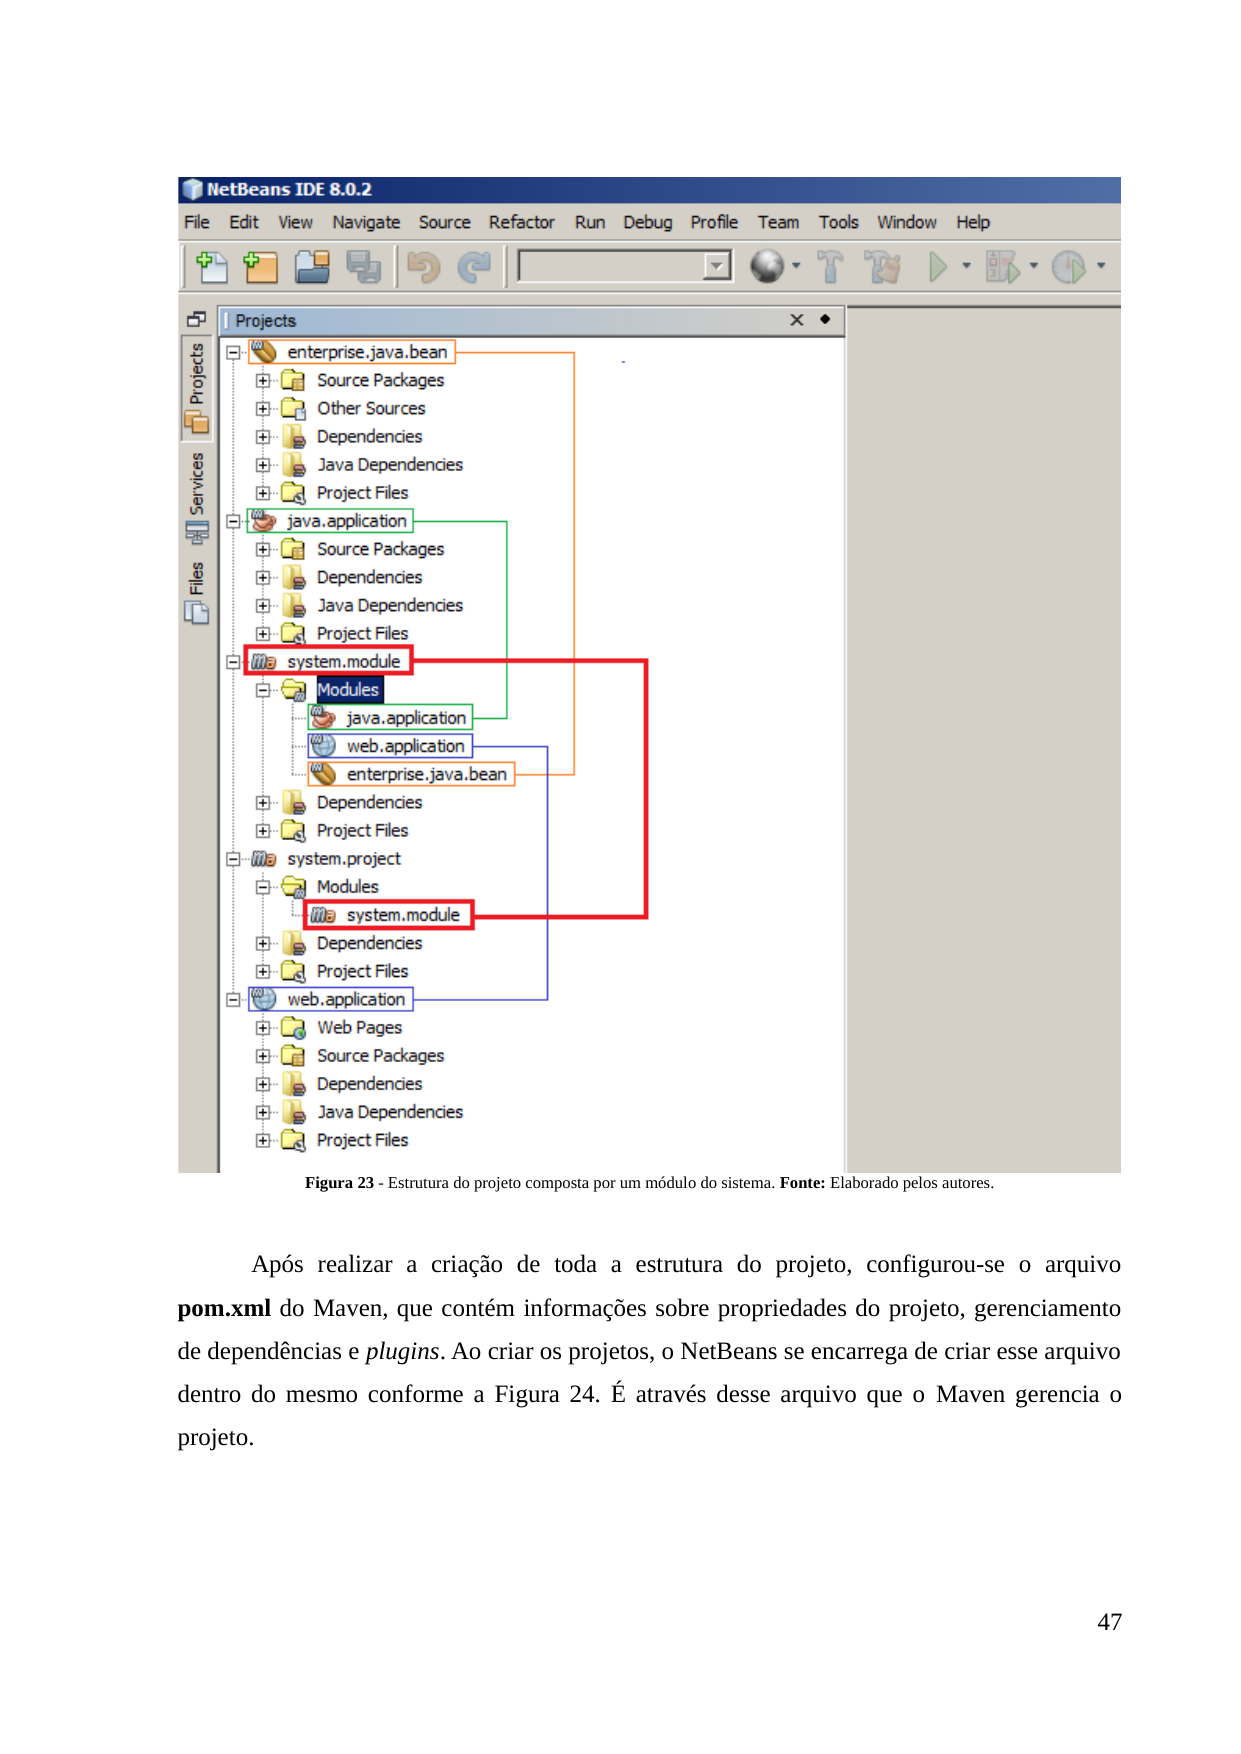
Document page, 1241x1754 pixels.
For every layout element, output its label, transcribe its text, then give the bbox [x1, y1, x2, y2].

text Figura 23 - Estrutura do projeto composta por um módulo do sistema. Fonte: Elaborado pelos autores. [178, 1173, 1121, 1192]
text Após realizar a criação de toda a estrutura do projeto, configurou-se o arquivo pom.xml do Maven, que contém informações sobre propriedades do projeto, gerenciamento de dependências e plugins. Ao criar os projetos, o NetBeans se encarrega de criar esse arquivo dentro do mesmo conforme a Figura 24. É através desse arquivo que o Maven gerencia o projeto. [177, 1249, 1122, 1451]
picture [178, 177, 1121, 1173]
